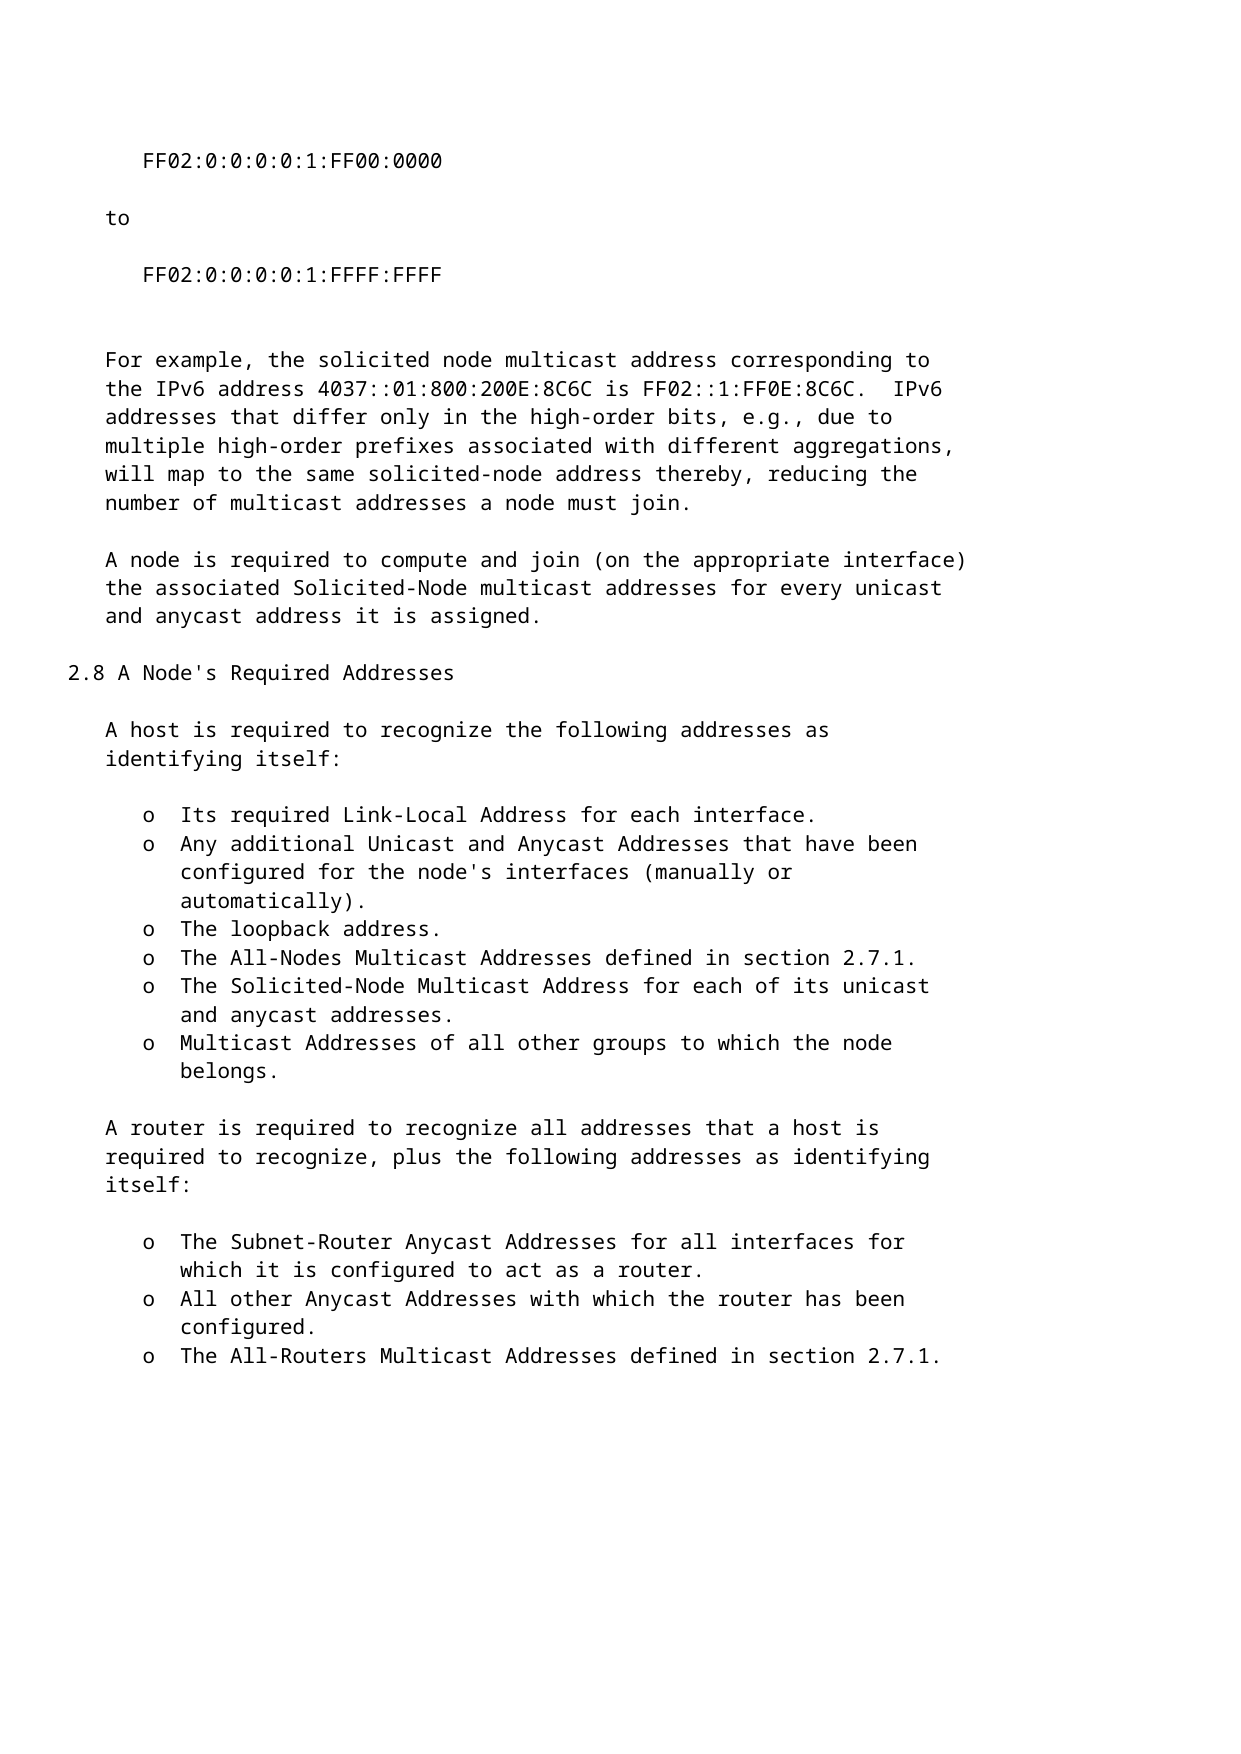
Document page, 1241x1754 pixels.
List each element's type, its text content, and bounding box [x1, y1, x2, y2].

text For example, the solicited node multicast address corresponding to [67, 346, 1173, 374]
text o The Solicited-Node Multicast Address for each of its unicast [67, 971, 1173, 1000]
text configured for the node's interfaces (manually or [67, 857, 1173, 886]
text o The All-Nodes Multicast Addresses defined in section 2.7.1. [67, 943, 1173, 971]
text A host is required to recognize the following addresses as [67, 715, 1173, 744]
text belongs. [67, 1057, 1173, 1085]
text automatically). [67, 886, 1173, 914]
text multiple high-order prefixes associated with different aggregations, [67, 431, 1173, 459]
text o All other Anycast Addresses with which the router has been [67, 1284, 1173, 1312]
text o Multicast Addresses of all other groups to which the node [67, 1028, 1173, 1057]
text number of multicast addresses a node must join. [67, 488, 1173, 516]
text A node is required to compute and join (on the appropriate interface) [67, 545, 1173, 573]
text itself: [67, 1170, 1173, 1199]
text o The loopback address. [67, 914, 1173, 943]
text the IPv6 address 4037::01:800:200E:8C6C is FF02::1:FF0E:8C6C. IPv6 [67, 374, 1173, 402]
text FF02:0:0:0:0:1:FFFF:FFFF [67, 260, 1173, 289]
text 2.8 A Node's Required Addresses [67, 658, 1173, 687]
text will map to the same solicited-node address thereby, reducing the [67, 459, 1173, 488]
text o The Subnet-Router Anycast Addresses for all interfaces for [67, 1227, 1173, 1256]
text configured. [67, 1312, 1173, 1341]
text FF02:0:0:0:0:1:FF00:0000 [67, 147, 1173, 175]
text A router is required to recognize all addresses that a host is [67, 1113, 1173, 1142]
text addresses that differ only in the high-order bits, e.g., due to [67, 402, 1173, 431]
text o Any additional Unicast and Anycast Addresses that have been [67, 829, 1173, 857]
text which it is configured to act as a router. [67, 1256, 1173, 1284]
text and anycast address it is assigned. [67, 602, 1173, 630]
text identifying itself: [67, 744, 1173, 772]
text o The All-Routers Multicast Addresses defined in section 2.7.1. [67, 1341, 1173, 1369]
text the associated Solicited-Node multicast addresses for every unicast [67, 573, 1173, 602]
text o Its required Link-Local Address for each interface. [67, 801, 1173, 829]
text required to recognize, plus the following addresses as identifying [67, 1142, 1173, 1170]
text and anycast addresses. [67, 1000, 1173, 1028]
text to [67, 203, 1173, 232]
